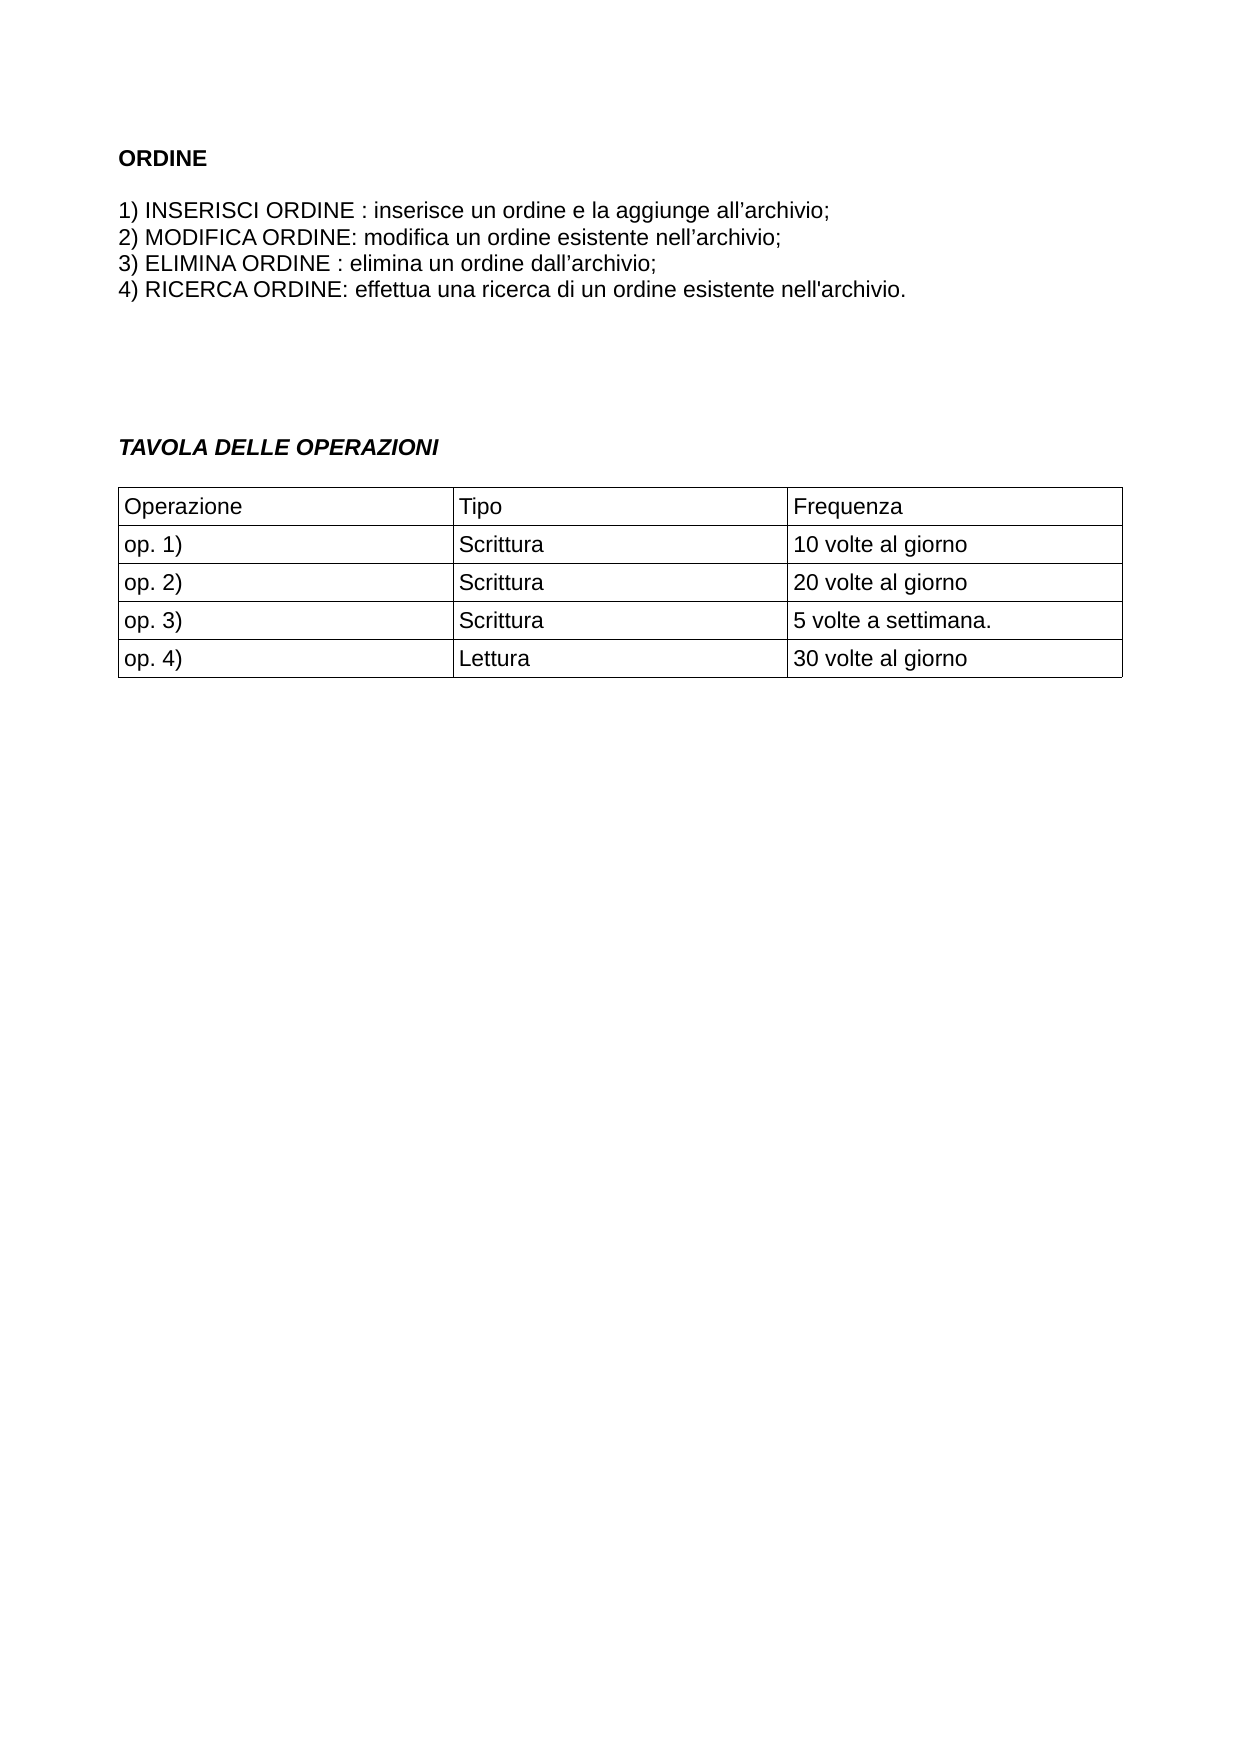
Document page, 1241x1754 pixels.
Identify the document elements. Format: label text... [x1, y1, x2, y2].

text 4) RICERCA ORDINE: effettua una ricerca di un ordine esistente nell'archivio. [118, 276, 1122, 303]
table_cell 30 volte al giorno [788, 640, 1122, 677]
table_header Frequenza [788, 488, 1122, 525]
table_header Operazione [119, 488, 453, 525]
text ORDINE [118, 144, 1122, 171]
text TAVOLA DELLE OPERAZIONI [118, 434, 1122, 461]
table_cell 20 volte al giorno [788, 564, 1122, 601]
table_cell op. 4) [119, 640, 453, 677]
table_cell 5 volte a settimana. [788, 602, 1122, 639]
table_cell Scrittura [454, 602, 787, 639]
table_cell Scrittura [454, 564, 787, 601]
table_cell Scrittura [454, 526, 787, 563]
table_cell op. 1) [119, 526, 453, 563]
table_cell op. 2) [119, 564, 453, 601]
table_cell 10 volte al giorno [788, 526, 1122, 563]
text 1) INSERISCI ORDINE : inserisce un ordine e la aggiunge all’archivio; [118, 197, 1122, 223]
table_cell Lettura [454, 640, 787, 677]
table_cell op. 3) [119, 602, 453, 639]
text 2) MODIFICA ORDINE: modifica un ordine esistente nell’archivio; [118, 223, 1122, 250]
text 3) ELIMINA ORDINE : elimina un ordine dall’archivio; [118, 250, 1122, 276]
table_header Tipo [454, 488, 787, 525]
